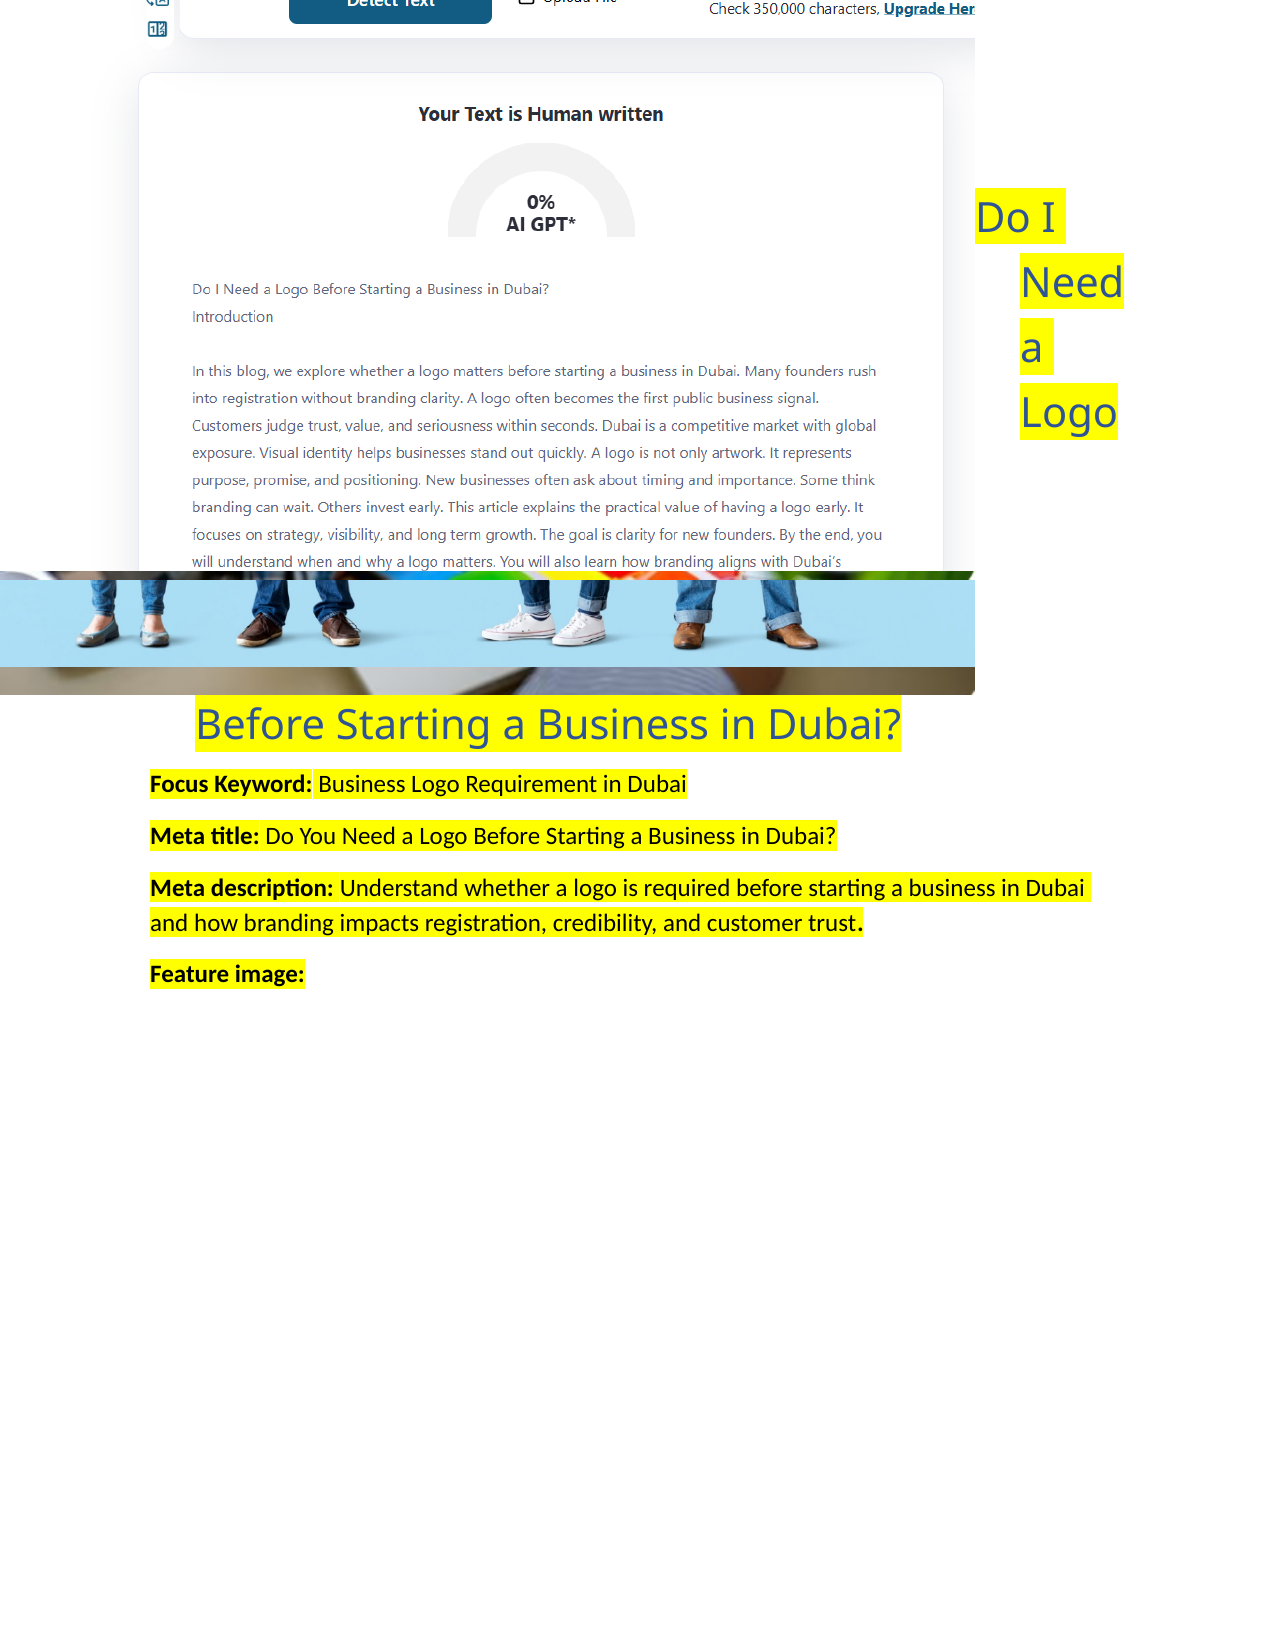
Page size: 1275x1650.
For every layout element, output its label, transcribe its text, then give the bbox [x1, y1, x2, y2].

picture [0, 0, 975, 695]
text Meta description: Understand whether a logo is required before starting a business in Dubai and how branding impacts registration, credibility, and customer trust. [150, 872, 1125, 937]
text Meta title: Do You Need a Logo Before Starting a Business in Dubai? [150, 820, 1125, 851]
text Focus Keyword: Business Logo Requirement in Dubai [150, 768, 1125, 799]
text Feature image: [150, 958, 1125, 989]
subtitle Do I Need a Logo Before Starting a Business in Dubai? [150, 187, 1125, 752]
